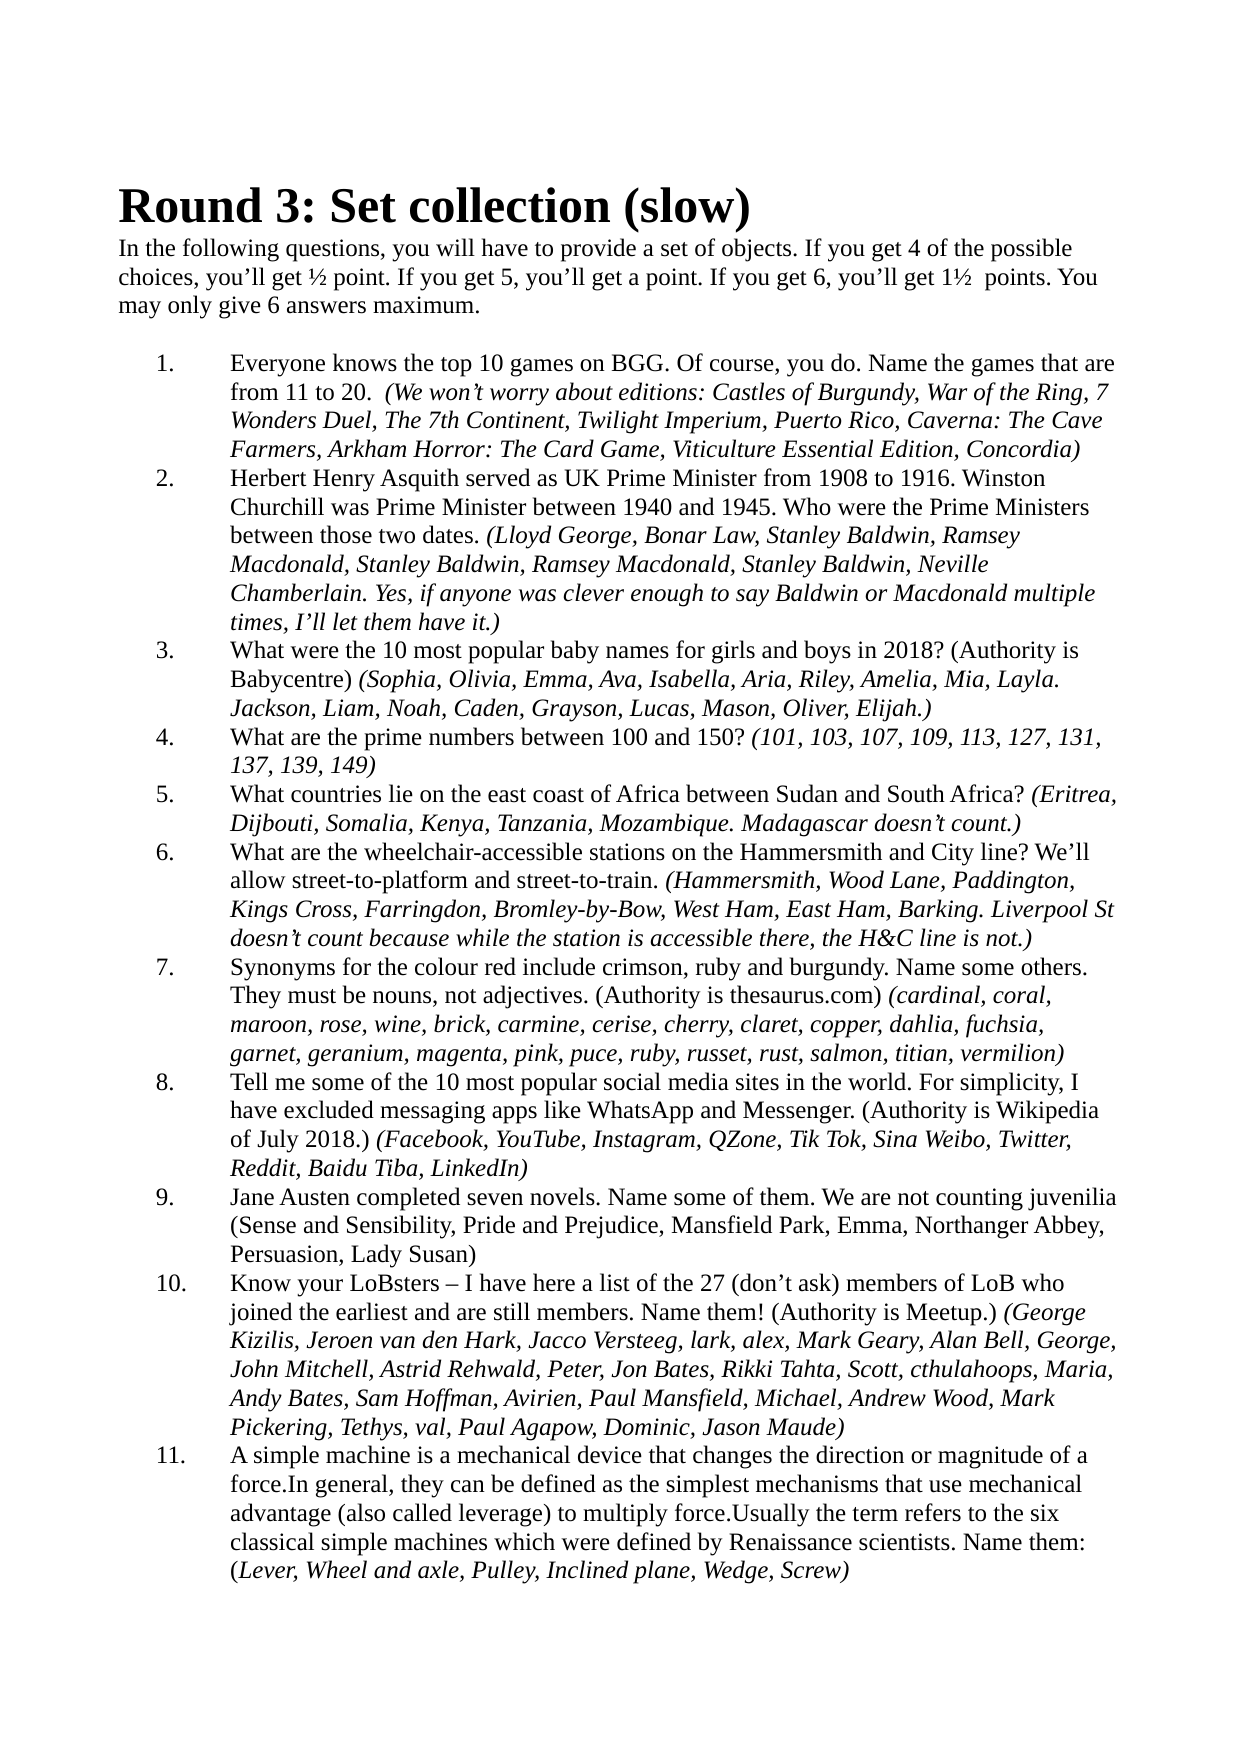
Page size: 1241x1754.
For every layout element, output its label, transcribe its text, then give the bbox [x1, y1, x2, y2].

list What are the prime numbers between 100 and 150? (101, 103, 107, 109, 113, 127, 131, 137, 139, 149) [156, 722, 1122, 779]
list A simple machine is a mechanical device that changes the direction or magnitude of a force.In general, they can be defined as the simplest mechanisms that use mechanical advantage (also called leverage) to multiply force.Usually the term refers to the six classical simple machines which were defined by Renaissance scientists. Name them: (Lever, Wheel and axle, Pulley, Inclined plane, Wedge, Screw) [156, 1441, 1122, 1584]
list Know your LoBsters – I have here a list of the 27 (don’t ask) members of LoB who joined the earliest and are still members. Name them! (Authority is Meetup.) (George Kizilis, Jeroen van den Hark, Jacco Versteeg, lark, alex, Mark Geary, Alan Bell, George, John Mitchell, Astrid Rehwald, Peter, Jon Bates, Rikki Tahta, Scott, cthulahoops, Maria, Andy Bates, Sam Hoffman, Avirien, Paul Mansfield, Michael, Andrew Wood, Mark Pickering, Tethys, val, Paul Agapow, Dominic, Jason Maude) [156, 1268, 1122, 1441]
text Round 3: Set collection (slow) [118, 176, 1122, 233]
text In the following questions, you will have to provide a set of objects. If you get 4 of the possible choices, you’ll get ½ point. If you get 5, you’ll get a point. If you get 6, you’ll get 1½ points. You may only give 6 answers maximum. [118, 233, 1122, 319]
list Everyone knows the top 10 games on BGG. Of course, you do. Name the games that are from 11 to 20. (We won’t worry about editions: Castles of Burgundy, War of the Ring, 7 Wonders Duel, The 7th Continent, Twilight Imperium, Puerto Rico, Caverna: The Cave Farmers, Arkham Horror: The Card Game, Viticulture Essential Edition, Concordia) [156, 348, 1122, 463]
list What countries lie on the east coast of Africa between Sudan and South Africa? (Eritrea, Dijbouti, Somalia, Kenya, Tanzania, Mozambique. Madagascar doesn’t count.) [156, 779, 1122, 837]
list What were the 10 most popular baby names for girls and boys in 2018? (Authority is Babycentre) (Sophia, Olivia, Emma, Ava, Isabella, Aria, Riley, Amelia, Mia, Layla. Jackson, Liam, Noah, Caden, Grayson, Lucas, Mason, Oliver, Elijah.) [156, 636, 1122, 722]
list Tell me some of the 10 most popular social media sites in the world. For simplicity, I have excluded messaging apps like WhatsApp and Messenger. (Authority is Wikipedia of July 2018.) (Facebook, YouTube, Instagram, QZone, Tik Tok, Sina Weibo, Twitter, Reddit, Baidu Tiba, LinkedIn) [156, 1067, 1122, 1182]
list Synonyms for the colour red include crimson, ruby and burgundy. Name some others. They must be nouns, not adjectives. (Authority is thesaurus.com) (cardinal, coral, maroon, rose, wine, brick, carmine, cerise, cherry, claret, copper, dahlia, fuchsia, garnet, geranium, magenta, pink, puce, ruby, russet, rust, salmon, titian, vermilion) [156, 952, 1122, 1067]
list Jane Austen completed seven novels. Name some of them. We are not counting juvenilia (Sense and Sensibility, Pride and Prejudice, Mansfield Park, Emma, Northanger Abbey, Persuasion, Lady Susan) [156, 1182, 1122, 1268]
list What are the wheelchair-accessible stations on the Hammersmith and City line? We’ll allow street-to-platform and street-to-train. (Hammersmith, Wood Lane, Paddington, Kings Cross, Farringdon, Bromley-by-Bow, West Ham, East Ham, Barking. Liverpool St doesn’t count because while the station is accessible there, the H&C line is not.) [156, 837, 1122, 952]
list Herbert Henry Asquith served as UK Prime Minister from 1908 to 1916. Winston Churchill was Prime Minister between 1940 and 1945. Who were the Prime Ministers between those two dates. (Lloyd George, Bonar Law, Stanley Baldwin, Ramsey Macdonald, Stanley Baldwin, Ramsey Macdonald, Stanley Baldwin, Neville Chamberlain. Yes, if anyone was clever enough to say Baldwin or Macdonald multiple times, I’ll let them have it.) [156, 463, 1122, 636]
